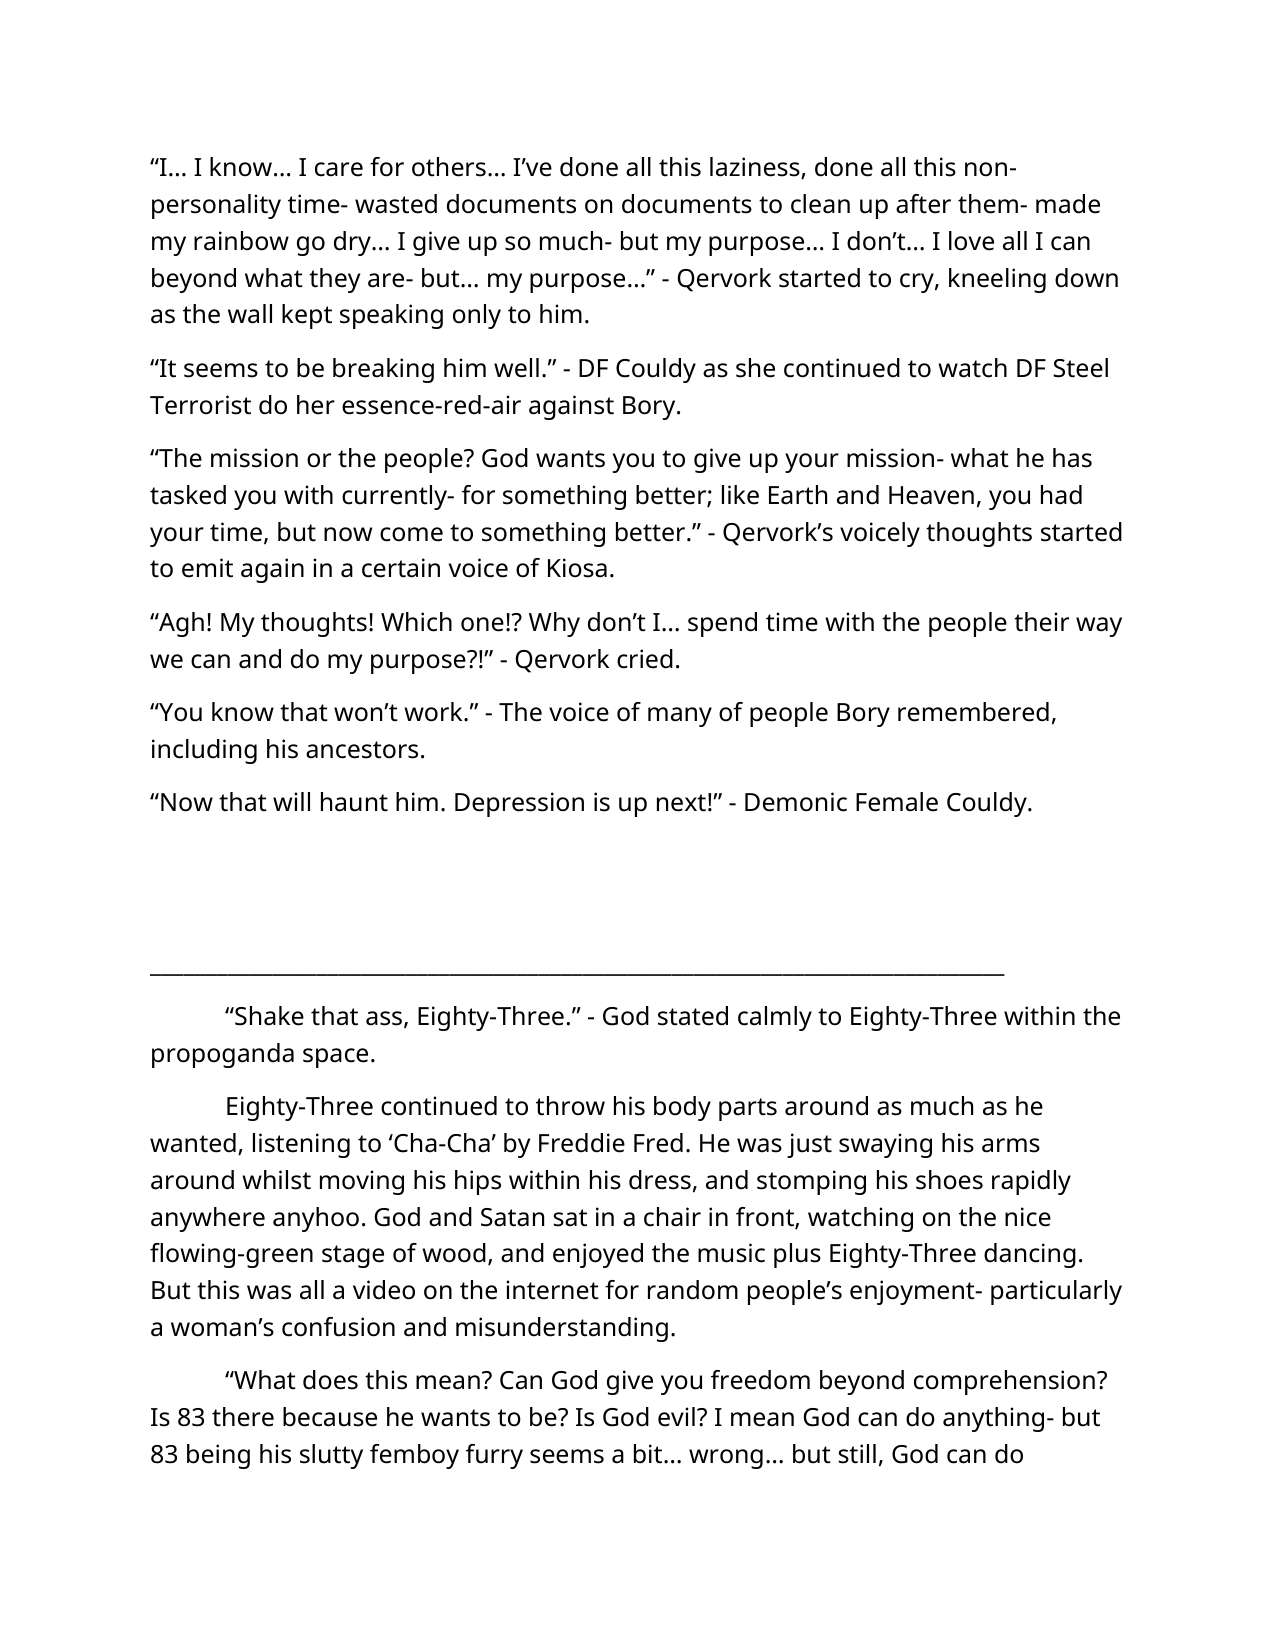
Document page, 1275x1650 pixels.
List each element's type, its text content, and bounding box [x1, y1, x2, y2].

text Eighty-Three continued to throw his body parts around as much as he wanted, listening to ‘Cha-Cha’ by Freddie Fred. He was just swaying his arms around whilst moving his hips within his dress, and stomping his shoes rapidly anywhere anyhoo. God and Satan sat in a chair in front, watching on the nice flowing-green stage of wood, and enjoyed the music plus Eighty-Three dancing. But this was all a video on the internet for random people’s enjoyment- particularly a woman’s confusion and misunderstanding. [150, 1089, 1125, 1343]
text “Shake that ass, Eighty-Three.” - God stated calmly to Eighty-Three within the propoganda space. [150, 999, 1125, 1069]
text “I… I know… I care for others… I’ve done all this laziness, done all this non-personality time- wasted documents on documents to clean up after them- made my rainbow go dry… I give up so much- but my purpose… I don’t… I love all I can beyond what they are- but… my purpose…” - Qervork started to cry, kneeling down as the wall kept speaking only to him. [150, 150, 1125, 331]
text “What does this mean? Can God give you freedom beyond comprehension? Is 83 there because he wants to be? Is God evil? I mean God can do anything- but 83 being his slutty femboy furry seems a bit… wrong… but still, God can do [150, 1363, 1125, 1471]
text “It seems to be breaking him well.” - DF Couldy as she continued to watch DF Steel Terrorist do her essence-red-air against Bory. [150, 351, 1125, 421]
text “Agh! My thoughts! Which one!? Why don’t I… spend time with the people their way we can and do my purpose?!” - Qervork cried. [150, 604, 1125, 675]
text “You know that won’t work.” - The voice of many of people Bory remembered, including his ancestors. [150, 695, 1125, 766]
text “Now that will haunt him. Depression is up next!” - Demonic Female Couldy. [150, 785, 1125, 819]
text _____________________________________________________________________________ [150, 945, 1125, 979]
text “The mission or the people? God wants you to give up your mission- what he has tasked you with currently- for something better; like Earth and Heaven, you had your time, but now come to something better.” - Qervork’s voicely thoughts started to emit again in a certain voice of Kiosa. [150, 441, 1125, 585]
